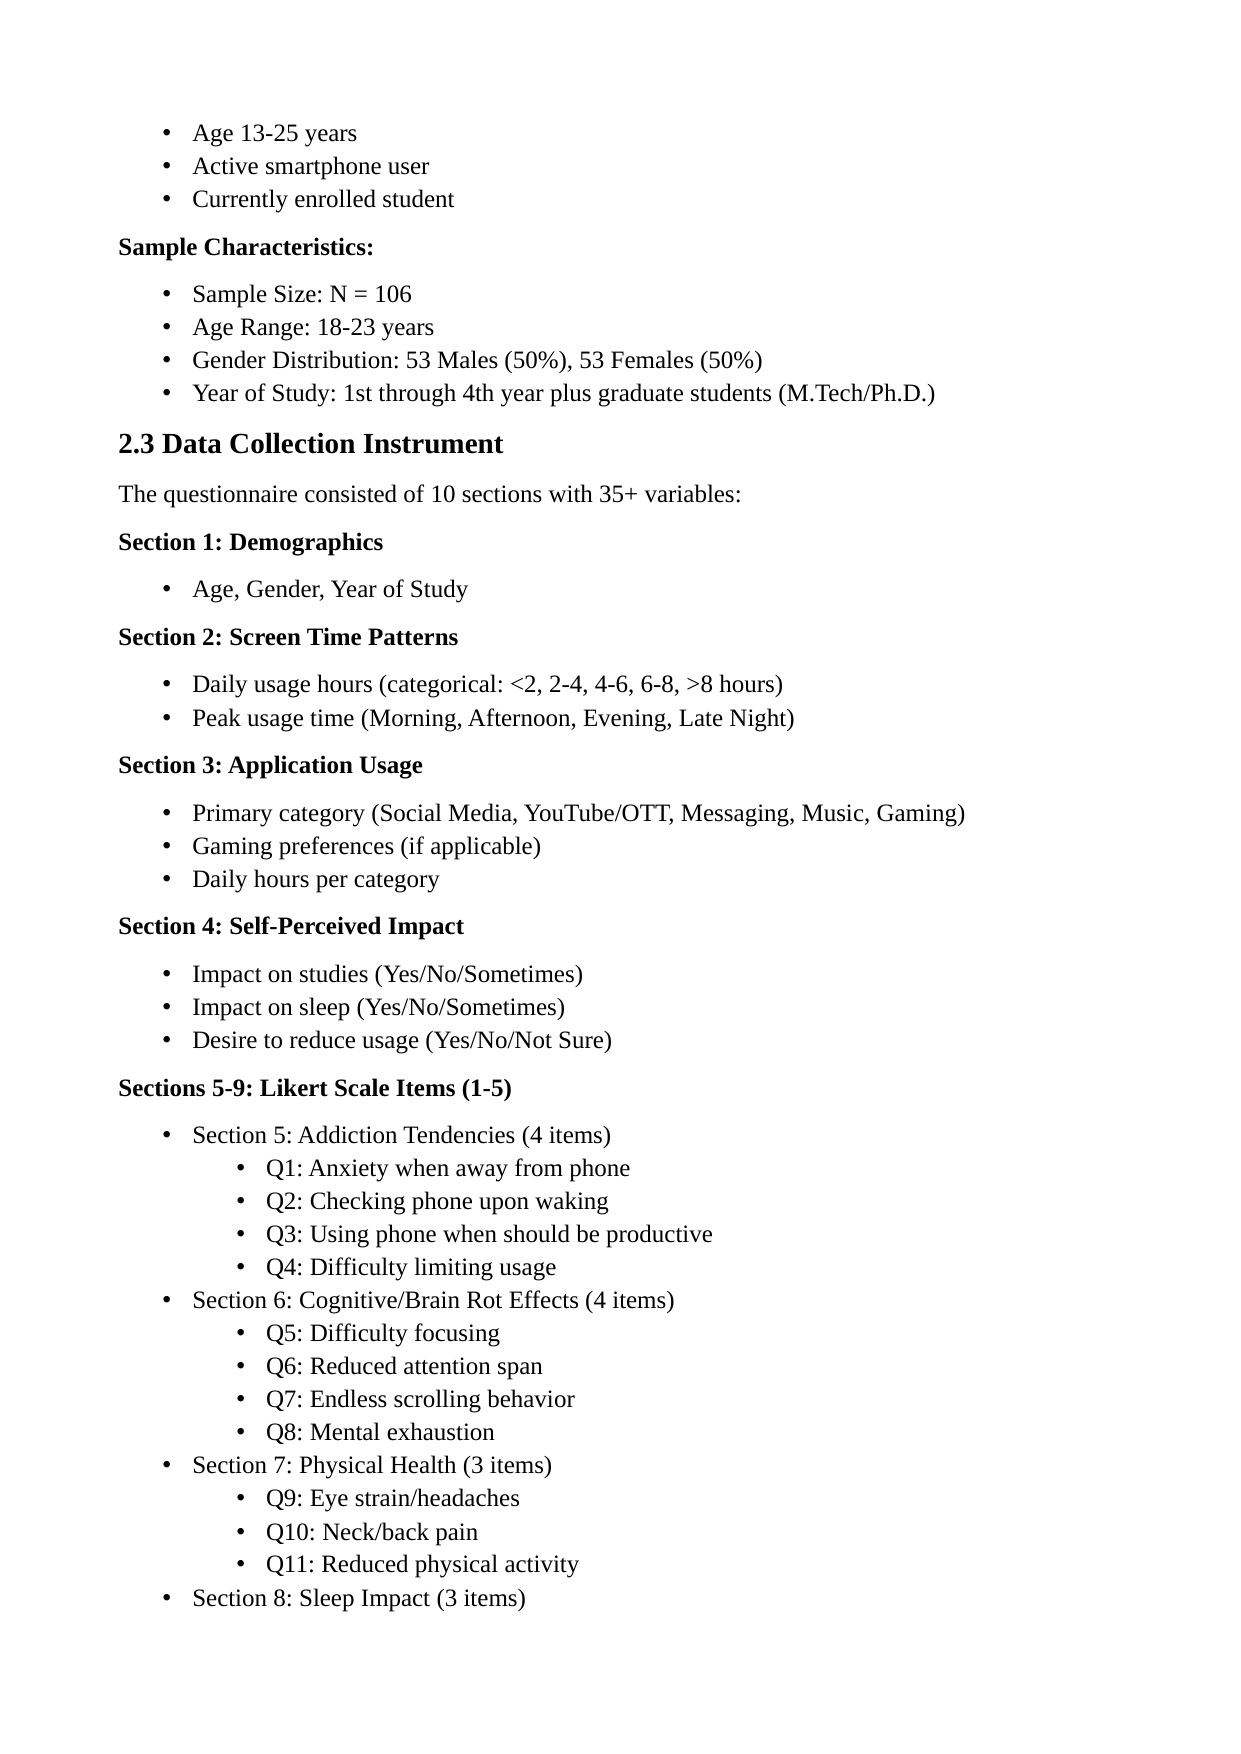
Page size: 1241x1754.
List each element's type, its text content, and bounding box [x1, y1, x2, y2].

list Desire to reduce usage (Yes/No/Not Sure) [162, 1025, 1122, 1054]
list Active smartphone user [162, 151, 1122, 180]
list Section 8: Sleep Impact (3 items) [162, 1583, 1122, 1611]
list Impact on studies (Yes/No/Sometimes) [162, 959, 1122, 988]
list Q8: Mental exhaustion [236, 1417, 1122, 1446]
list Age, Gender, Year of Study [162, 574, 1122, 603]
text Section 3: Application Usage [118, 750, 1122, 779]
list Gender Distribution: 53 Males (50%), 53 Females (50%) [162, 345, 1122, 374]
list Q10: Neck/back pain [236, 1517, 1122, 1545]
list Q6: Reduced attention span [236, 1351, 1122, 1380]
list Peak usage time (Morning, Afternoon, Evening, Late Night) [162, 703, 1122, 731]
list Q2: Checking phone upon waking [236, 1186, 1122, 1215]
list Q7: Endless scrolling behavior [236, 1384, 1122, 1413]
list Q5: Difficulty focusing [236, 1318, 1122, 1347]
subtitle 2.3 Data Collection Instrument [118, 426, 1122, 459]
list Section 6: Cognitive/Brain Rot Effects (4 items) [162, 1285, 1122, 1314]
list Section 7: Physical Health (3 items) [162, 1451, 1122, 1479]
list Q11: Reduced physical activity [236, 1549, 1122, 1578]
text Sample Characteristics: [118, 232, 1122, 261]
text Section 4: Self-Perceived Impact [118, 911, 1122, 940]
text The questionnaire consisted of 10 sections with 35+ variables: [118, 479, 1122, 508]
list Age Range: 18-23 years [162, 312, 1122, 341]
list Section 5: Addiction Tendencies (4 items) [162, 1120, 1122, 1149]
list Q3: Using phone when should be productive [236, 1219, 1122, 1248]
list Q9: Eye strain/headaches [236, 1483, 1122, 1512]
list Currently enrolled student [162, 184, 1122, 213]
list Daily usage hours (categorical: <2, 2-4, 4-6, 6-8, >8 hours) [162, 669, 1122, 698]
list Daily hours per category [162, 864, 1122, 893]
list Impact on sleep (Yes/No/Sometimes) [162, 992, 1122, 1021]
list Sample Size: N = 106 [162, 279, 1122, 308]
text Section 1: Demographics [118, 527, 1122, 556]
list Gaming preferences (if applicable) [162, 831, 1122, 859]
list Q4: Difficulty limiting usage [236, 1252, 1122, 1281]
text Sections 5-9: Likert Scale Items (1-5) [118, 1073, 1122, 1101]
list Year of Study: 1st through 4th year plus graduate students (M.Tech/Ph.D.) [162, 378, 1122, 407]
list Age 13-25 years [162, 118, 1122, 147]
list Primary category (Social Media, YouTube/OTT, Messaging, Music, Gaming) [162, 798, 1122, 827]
list Q1: Anxiety when away from phone [236, 1153, 1122, 1182]
text Section 2: Screen Time Patterns [118, 622, 1122, 651]
